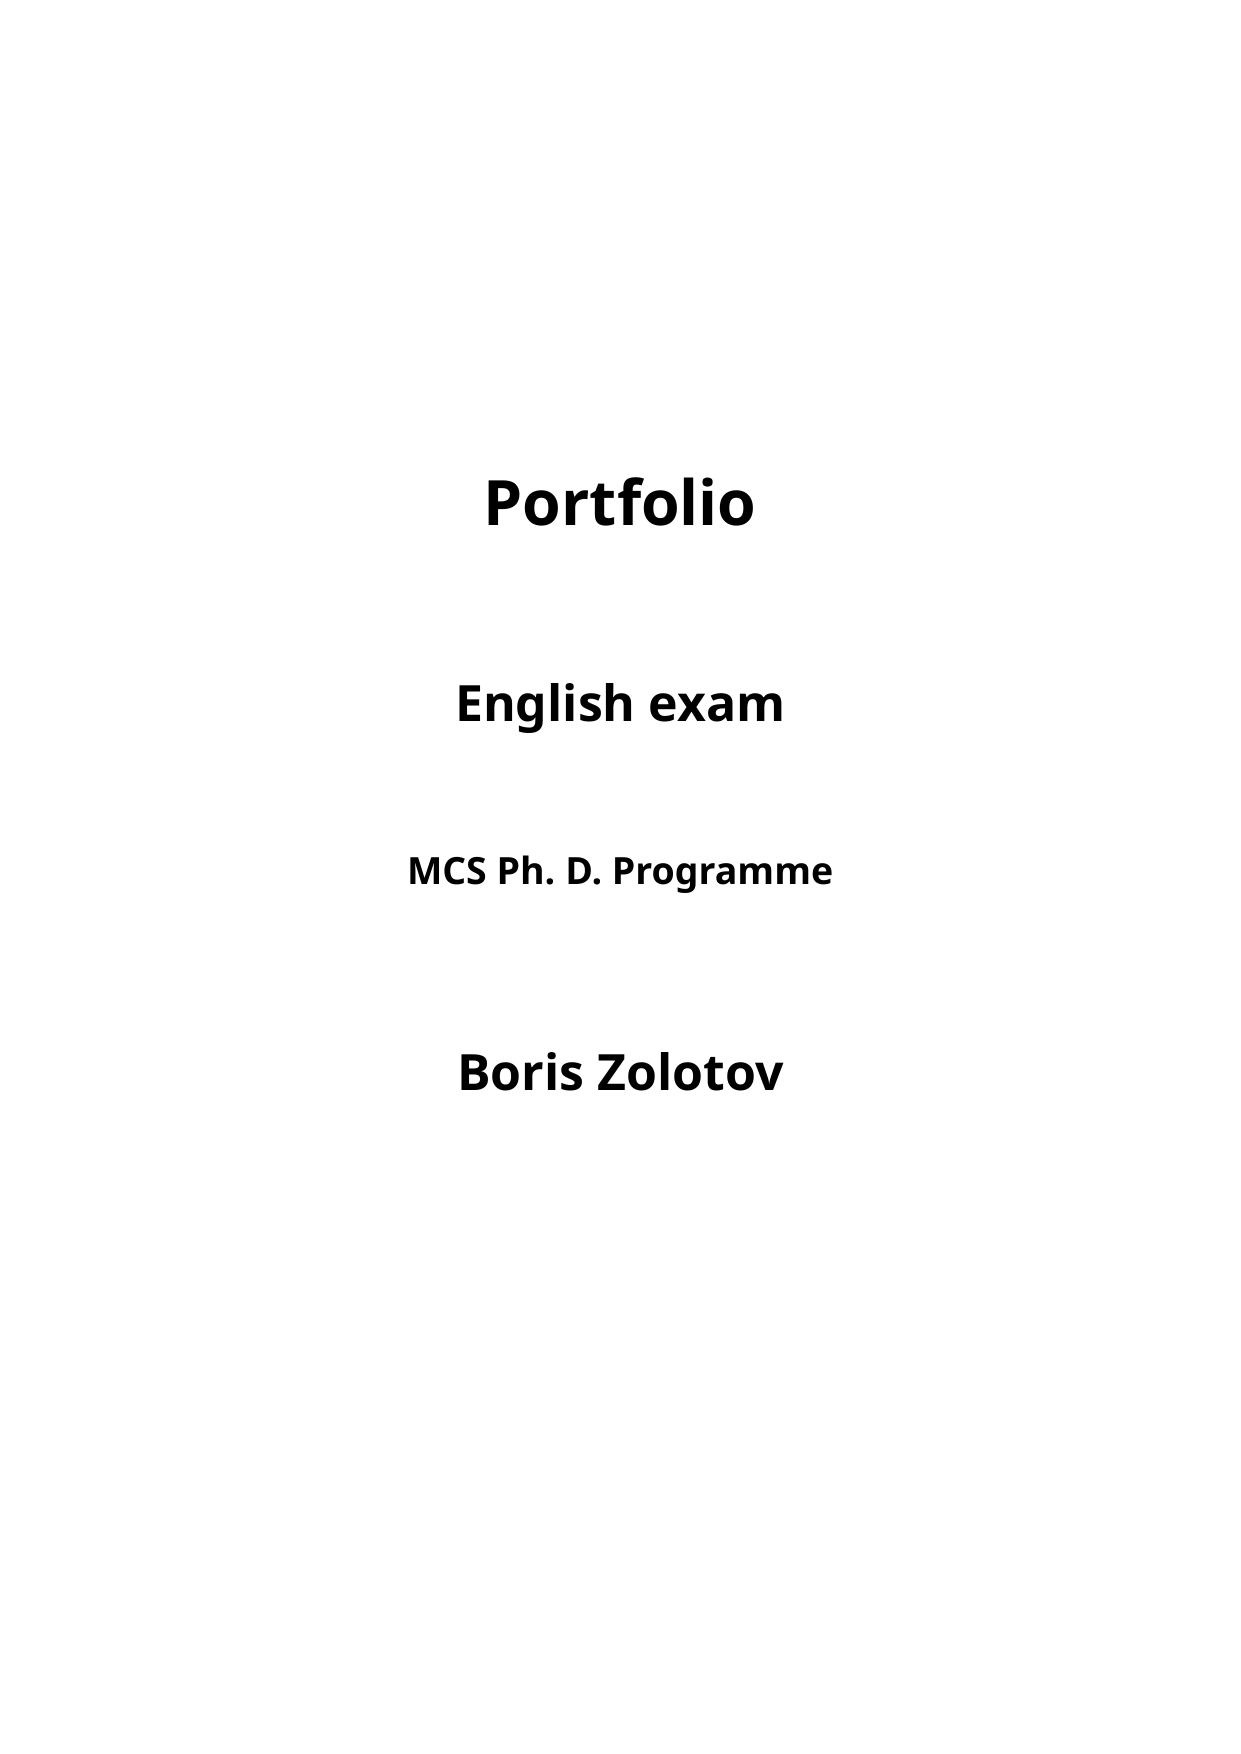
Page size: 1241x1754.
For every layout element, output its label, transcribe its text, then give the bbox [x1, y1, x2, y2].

text MCS Ph. D. Programme [118, 844, 1122, 895]
text Boris Zolotov [118, 1037, 1122, 1105]
text English exam [118, 668, 1122, 737]
text Portfolio [118, 458, 1122, 544]
